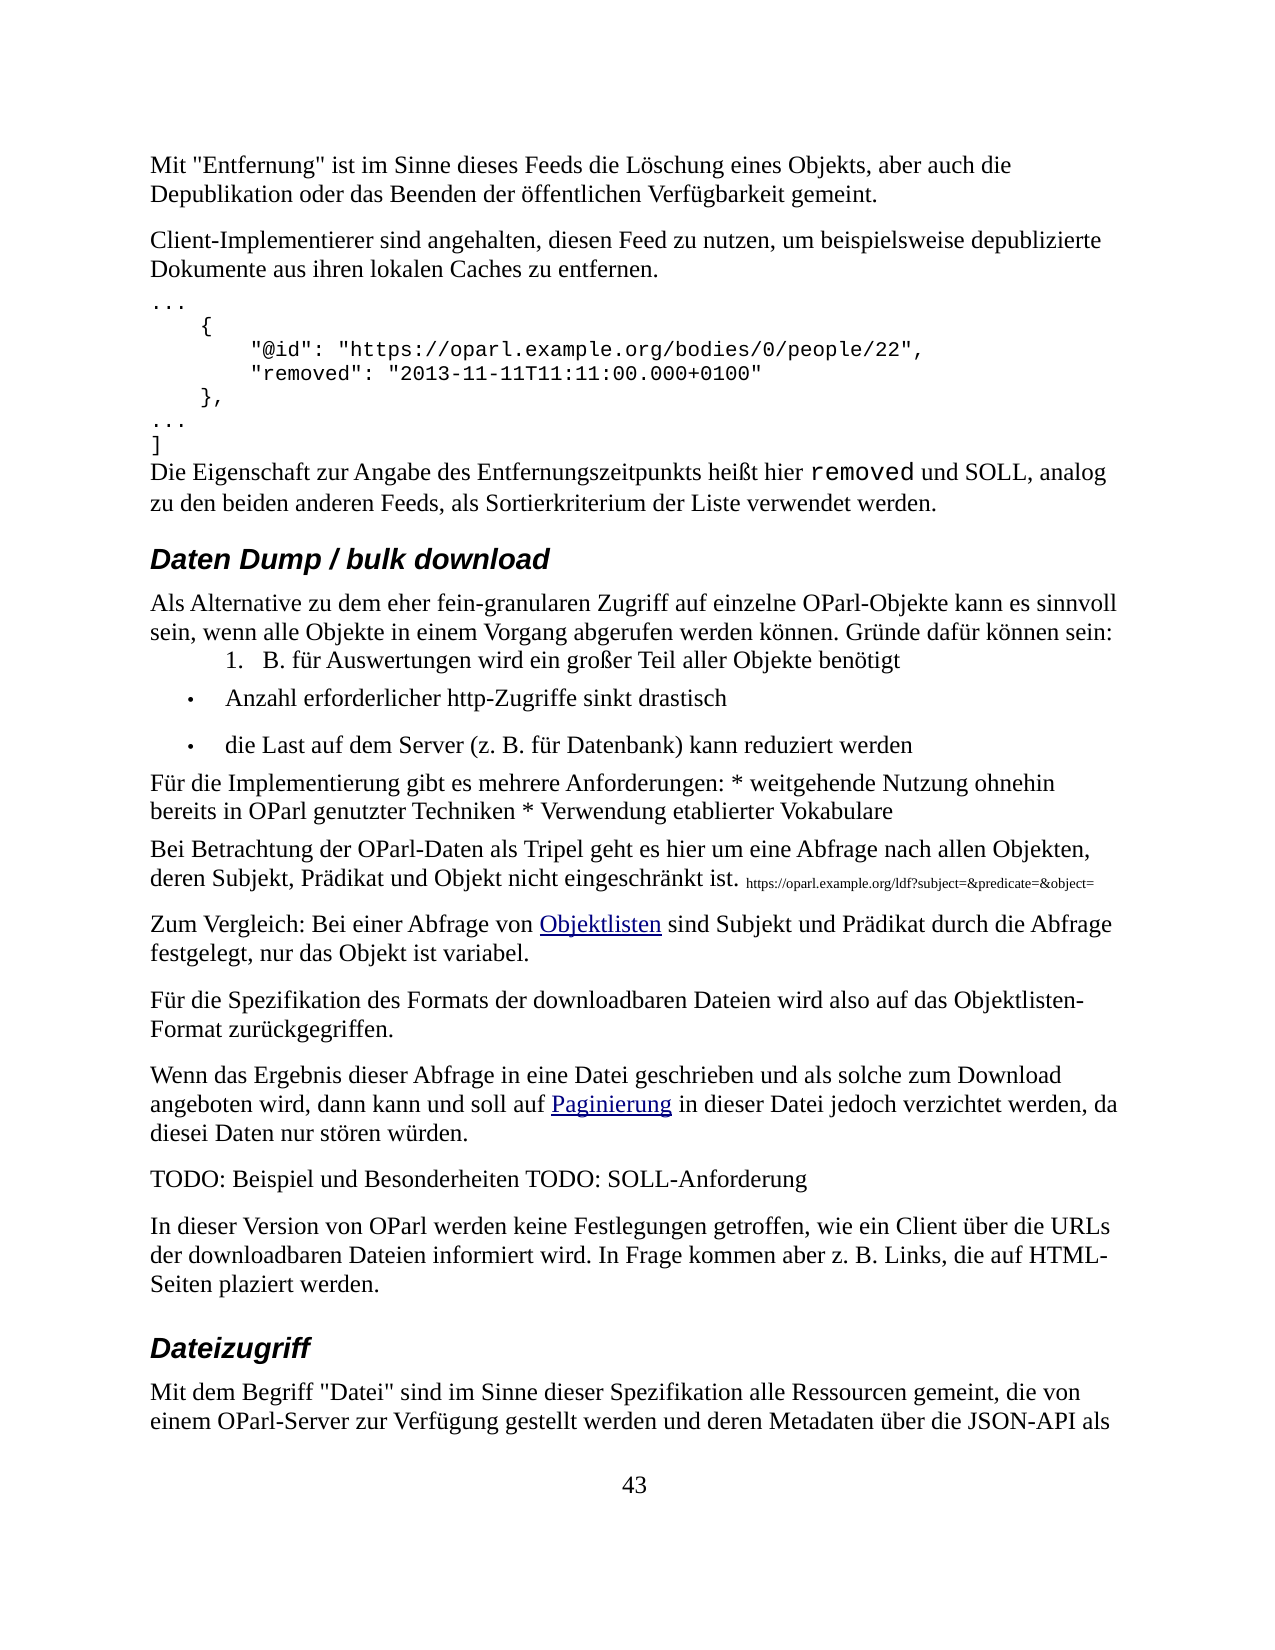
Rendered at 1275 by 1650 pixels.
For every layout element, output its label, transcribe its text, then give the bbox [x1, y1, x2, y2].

text Für die Spezifikation des Formats der downloadbaren Dateien wird also auf das Objektlisten-Format zurückgegriffen. [150, 985, 1125, 1042]
subtitle Dateizugriff [150, 1331, 1125, 1365]
list Anzahl erforderlicher http-Zugriffe sinkt drastisch [187, 683, 1125, 712]
text Client-Implementierer sind angehalten, diesen Feed zu nutzen, um beispielsweise depublizierte Dokumente aus ihren lokalen Caches zu entfernen. [150, 225, 1125, 283]
text ] [150, 434, 1125, 457]
list die Last auf dem Server (z. B. für Datenbank) kann reduziert werden [187, 730, 1125, 759]
text Als Alternative zu dem eher fein-granularen Zugriff auf einzelne OParl-Objekte kann es sinnvoll sein, wenn alle Objekte in einem Vorgang abgerufen werden können. Gründe dafür können sein: [150, 588, 1125, 646]
text Wenn das Ergebnis dieser Abfrage in eine Datei geschrieben und als solche zum Download angeboten wird, dann kann und soll auf Paginierung in dieser Datei jedoch verzichtet werden, da diesei Daten nur stören würden. [150, 1060, 1125, 1147]
text "removed": "2013-11-11T11:11:00.000+0100" [150, 363, 1125, 386]
text Die Eigenschaft zur Angabe des Entfernungszeitpunkts heißt hier removed und SOLL, analog zu den beiden anderen Feeds, als Sortierkriterium der Liste verwendet werden. [150, 457, 1125, 517]
text Zum Vergleich: Bei einer Abfrage von Objektlisten sind Subjekt und Prädikat durch die Abfrage festgelegt, nur das Objekt ist variabel. [150, 909, 1125, 967]
text { [150, 316, 1125, 339]
text TODO: Beispiel und Besonderheiten TODO: SOLL-Anforderung [150, 1164, 1125, 1193]
text ... [150, 410, 1125, 434]
text Mit "Entfernung" ist im Sinne dieses Feeds die Löschung eines Objekts, aber auch die Depublikation oder das Beenden der öffentlichen Verfügbarkeit gemeint. [150, 150, 1125, 207]
text "@id": "https://oparl.example.org/bodies/0/people/22", [150, 339, 1125, 363]
text Mit dem Begriff "Datei" sind im Sinne dieser Spezifikation alle Ressourcen gemeint, die von einem OParl-Server zur Verfügung gestellt werden und deren Metadaten über die JSON-API als [150, 1377, 1125, 1435]
text ... [150, 292, 1125, 316]
text Für die Implementierung gibt es mehrere Anforderungen: * weitgehende Nutzung ohnehin bereits in OParl genutzter Techniken * Verwendung etablierter Vokabulare [150, 768, 1125, 825]
text In dieser Version von OParl werden keine Festlegungen getroffen, wie ein Client über die URLs der downloadbaren Dateien informiert wird. In Frage kommen aber z. B. Links, die auf HTML-Seiten plaziert werden. [150, 1211, 1125, 1297]
subtitle Daten Dump / bulk download [150, 542, 1125, 576]
text Bei Betrachtung der OParl-Daten als Tripel geht es hier um eine Abfrage nach allen Objekten, deren Subjekt, Prädikat und Objekt nicht eingeschränkt ist. https://oparl.example.org/ldf?subject=&predicate=&object= [150, 834, 1125, 892]
list B. für Auswertungen wird ein großer Teil aller Objekte benötigt [225, 646, 1125, 674]
text }, [150, 386, 1125, 410]
